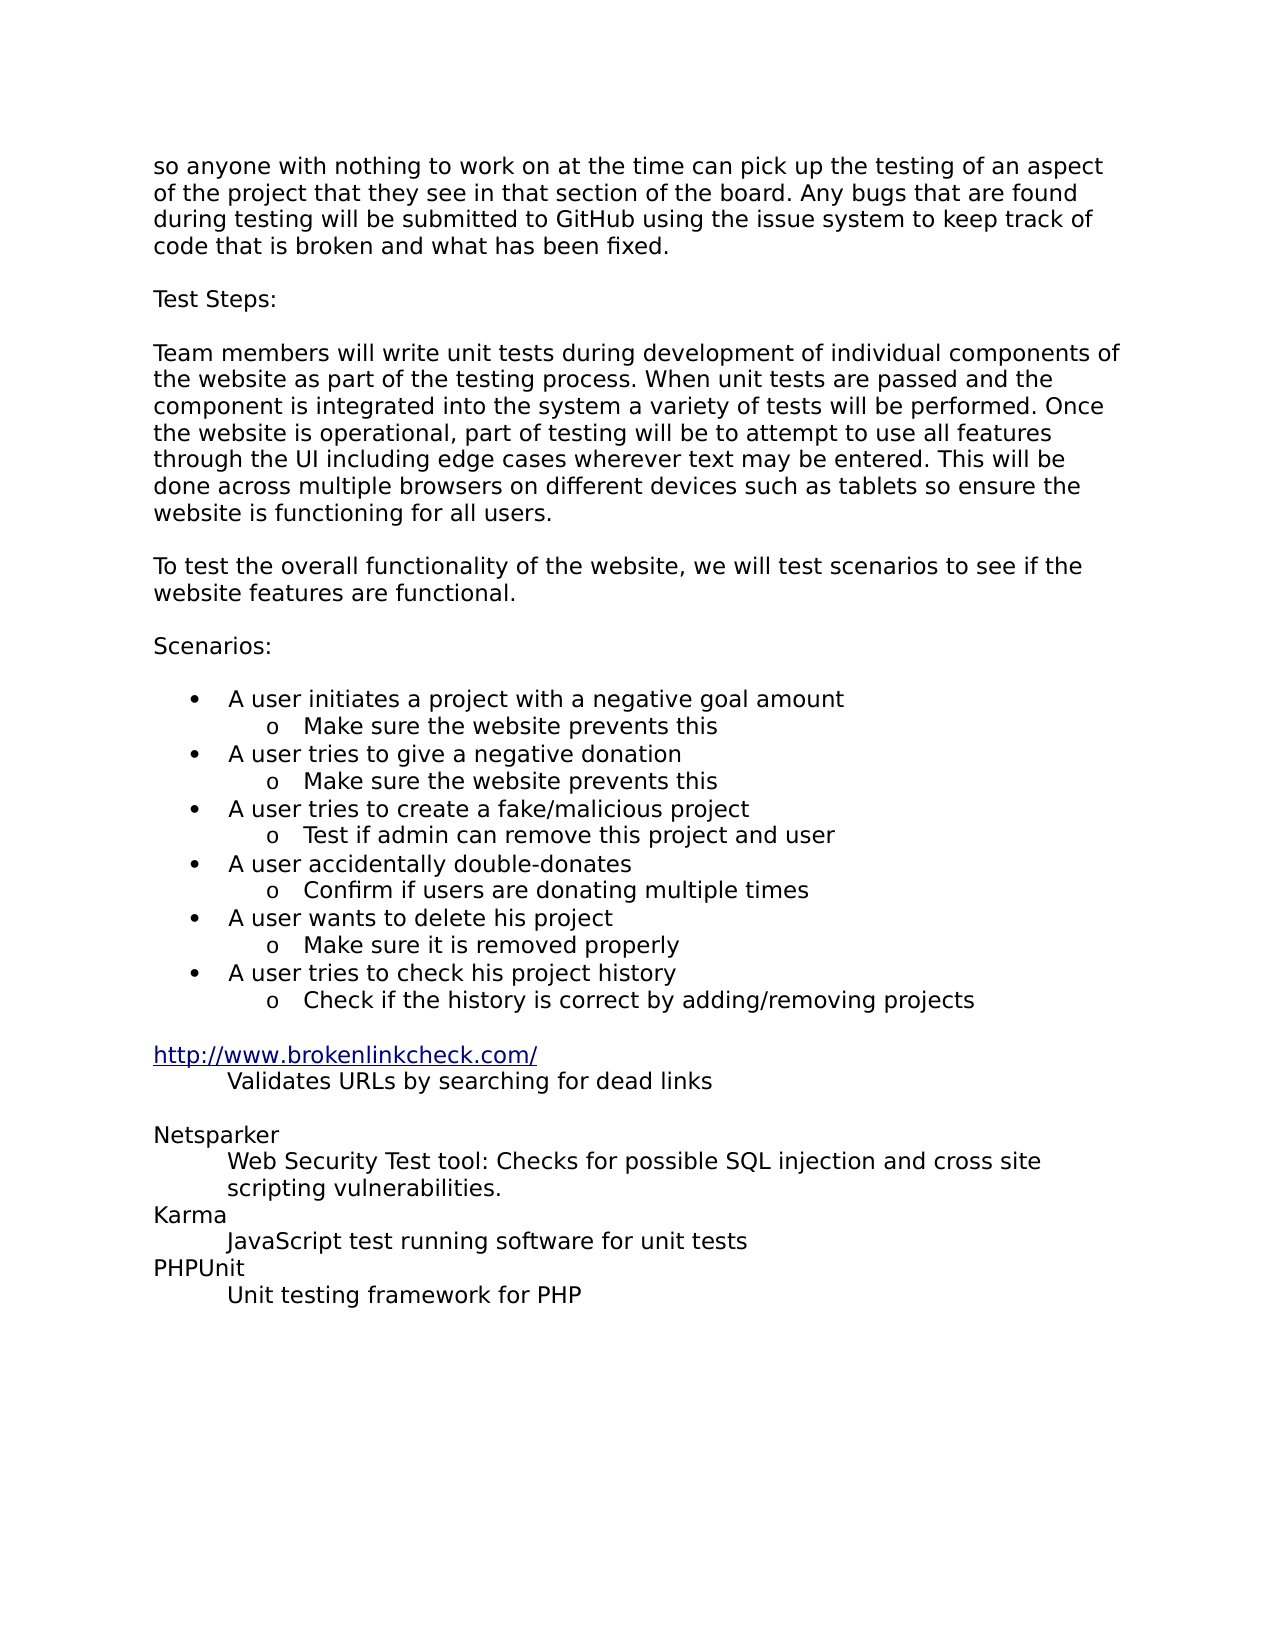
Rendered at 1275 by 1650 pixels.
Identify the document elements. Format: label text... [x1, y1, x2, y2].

text Test Steps: [153, 286, 1122, 313]
list A user wants to delete his project [191, 906, 1122, 932]
list A user accidentally double-donates [191, 851, 1122, 877]
text Scenarios: [153, 633, 1122, 660]
text Team members will write unit tests during development of individual components of the website as part of the testing process. When unit tests are passed and the component is integrated into the system a variety of tests will be performed. Once the website is operational, part of testing will be to attempt to use all features through the UI including edge cases wherever text may be entered. This will be done across multiple browsers on different devices such as tablets so ensure the website is functioning for all users. [153, 340, 1122, 526]
text http://www.brokenlinkcheck.com/ [153, 1042, 1122, 1068]
text Karma [153, 1202, 1122, 1228]
text so anyone with nothing to work on at the time can pick up the testing of an aspect of the project that they see in that section of the board. Any bugs that are found during testing will be submitted to GitHub using the issue system to keep track of code that is broken and what has been fixed. [153, 153, 1122, 260]
list Confirm if users are donating multiple times [266, 877, 1122, 906]
list A user tries to create a fake/malicious project [191, 796, 1122, 823]
list Make sure it is removed properly [266, 932, 1122, 960]
text Unit testing framework for PHP [153, 1282, 1122, 1308]
list Check if the history is correct by adding/removing projects [266, 987, 1122, 1015]
list Make sure the website prevents this [266, 713, 1122, 741]
list Test if admin can remove this project and user [266, 823, 1122, 851]
text Validates URLs by searching for dead links [153, 1068, 1122, 1095]
list Make sure the website prevents this [266, 768, 1122, 796]
text Web Security Test tool: Checks for possible SQL injection and cross site scripting vulnerabilities. [153, 1148, 1122, 1202]
text PHPUnit [153, 1255, 1122, 1282]
text JavaScript test running software for unit tests [153, 1228, 1122, 1255]
text To test the overall functionality of the website, we will test scenarios to see if the website features are functional. [153, 553, 1122, 606]
list A user tries to give a negative donation [191, 741, 1122, 768]
list A user initiates a project with a negative goal amount [191, 686, 1122, 713]
list A user tries to check his project history [191, 960, 1122, 987]
text Netsparker [153, 1122, 1122, 1148]
